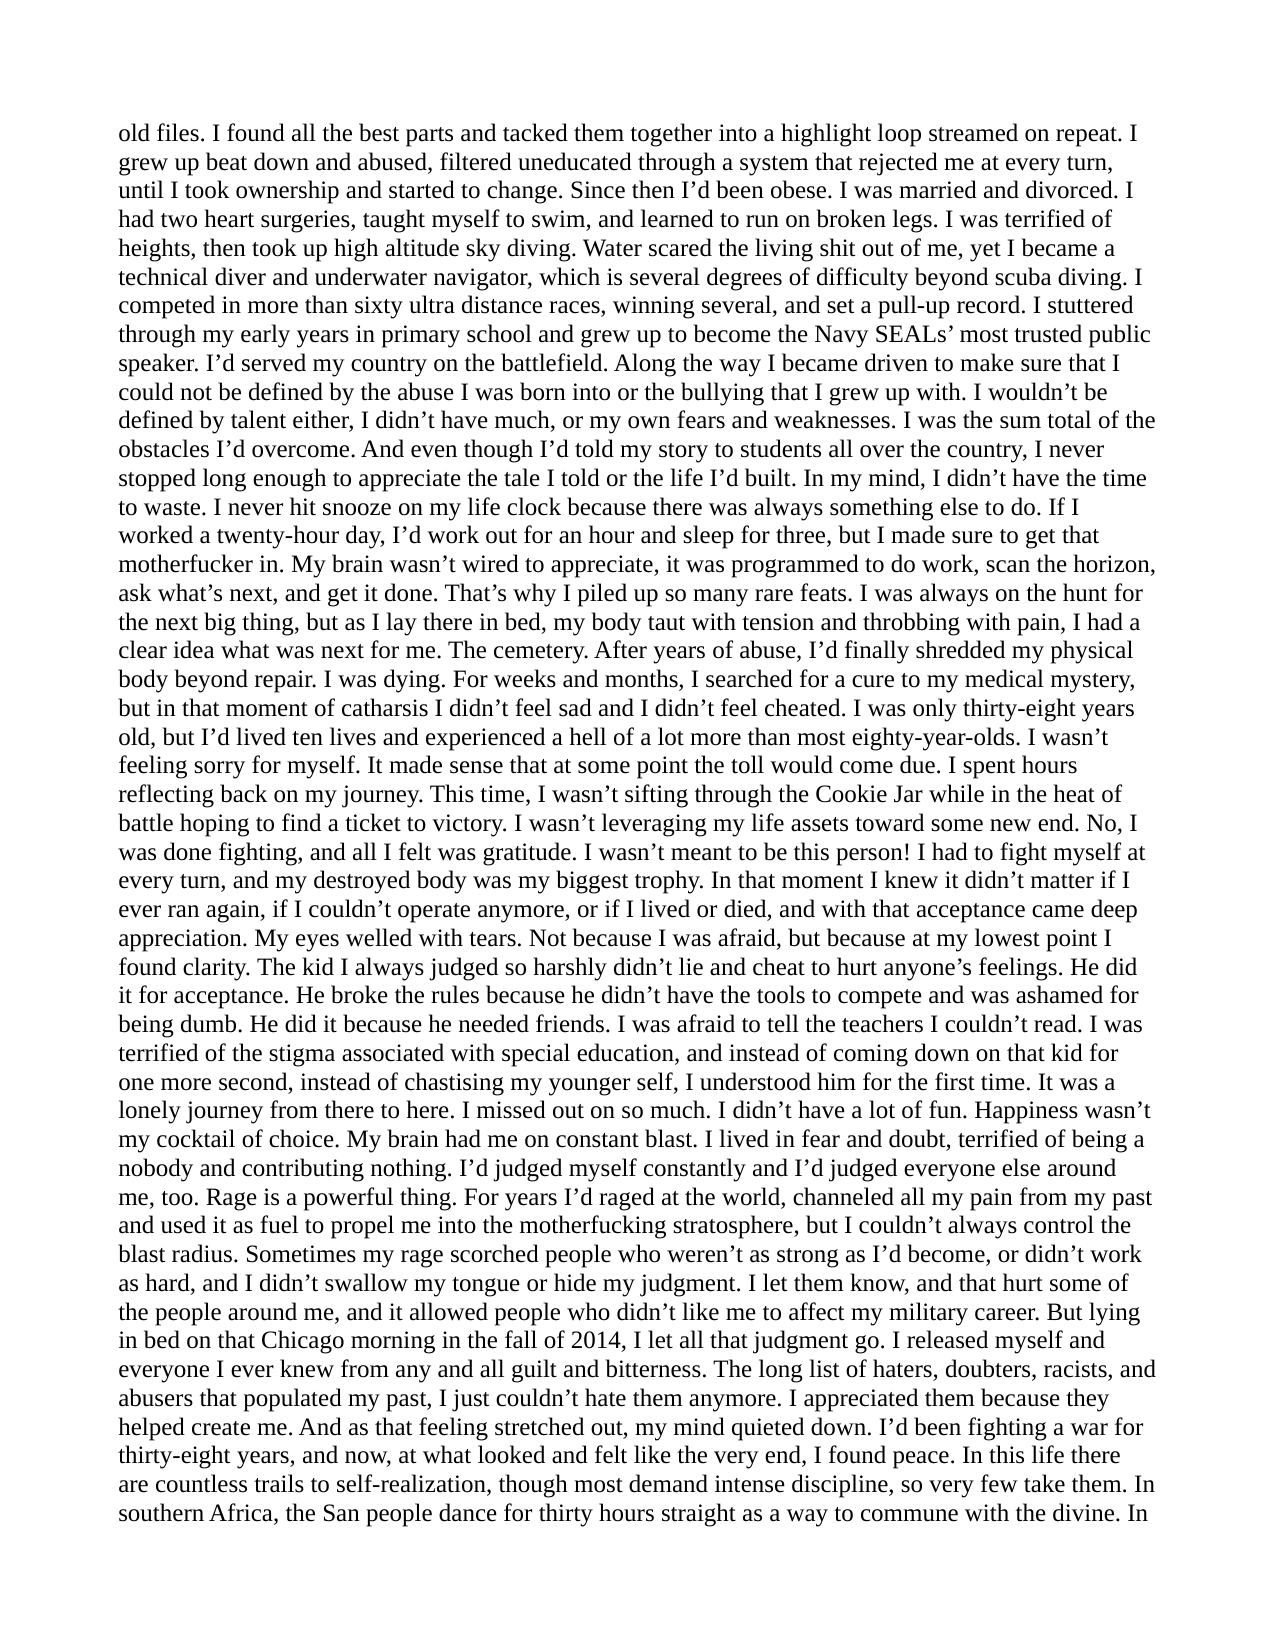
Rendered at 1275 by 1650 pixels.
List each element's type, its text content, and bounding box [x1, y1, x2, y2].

text old files. I found all the best parts and tacked them together into a highlight loop streamed on repeat. I grew up beat down and abused, filtered uneducated through a system that rejected me at every turn, until I took ownership and started to change. Since then I’d been obese. I was married and divorced. I had two heart surgeries, taught myself to swim, and learned to run on broken legs. I was terrified of heights, then took up high altitude sky diving. Water scared the living shit out of me, yet I became a technical diver and underwater navigator, which is several degrees of difficulty beyond scuba diving. I competed in more than sixty ultra distance races, winning several, and set a pull-up record. I stuttered through my early years in primary school and grew up to become the Navy SEALs’ most trusted public speaker. I’d served my country on the battlefield. Along the way I became driven to make sure that I could not be defined by the abuse I was born into or the bullying that I grew up with. I wouldn’t be defined by talent either, I didn’t have much, or my own fears and weaknesses. I was the sum total of the obstacles I’d overcome. And even though I’d told my story to students all over the country, I never stopped long enough to appreciate the tale I told or the life I’d built. In my mind, I didn’t have the time to waste. I never hit snooze on my life clock because there was always something else to do. If I worked a twenty-hour day, I’d work out for an hour and sleep for three, but I made sure to get that motherfucker in. My brain wasn’t wired to appreciate, it was programmed to do work, scan the horizon, ask what’s next, and get it done. That’s why I piled up so many rare feats. I was always on the hunt for the next big thing, but as I lay there in bed, my body taut with tension and throbbing with pain, I had a clear idea what was next for me. The cemetery. After years of abuse, I’d finally shredded my physical body beyond repair. I was dying. For weeks and months, I searched for a cure to my medical mystery, but in that moment of catharsis I didn’t feel sad and I didn’t feel cheated. I was only thirty-eight years old, but I’d lived ten lives and experienced a hell of a lot more than most eighty-year-olds. I wasn’t feeling sorry for myself. It made sense that at some point the toll would come due. I spent hours reflecting back on my journey. This time, I wasn’t sifting through the Cookie Jar while in the heat of battle hoping to find a ticket to victory. I wasn’t leveraging my life assets toward some new end. No, I was done fighting, and all I felt was gratitude. I wasn’t meant to be this person! I had to fight myself at every turn, and my destroyed body was my biggest trophy. In that moment I knew it didn’t matter if I ever ran again, if I couldn’t operate anymore, or if I lived or died, and with that acceptance came deep appreciation. My eyes welled with tears. Not because I was afraid, but because at my lowest point I found clarity. The kid I always judged so harshly didn’t lie and cheat to hurt anyone’s feelings. He did it for acceptance. He broke the rules because he didn’t have the tools to compete and was ashamed for being dumb. He did it because he needed friends. I was afraid to tell the teachers I couldn’t read. I was terrified of the stigma associated with special education, and instead of coming down on that kid for one more second, instead of chastising my younger self, I understood him for the first time. It was a lonely journey from there to here. I missed out on so much. I didn’t have a lot of fun. Happiness wasn’t my cocktail of choice. My brain had me on constant blast. I lived in fear and doubt, terrified of being a nobody and contributing nothing. I’d judged myself constantly and I’d judged everyone else around me, too. Rage is a powerful thing. For years I’d raged at the world, channeled all my pain from my past and used it as fuel to propel me into the motherfucking stratosphere, but I couldn’t always control the blast radius. Sometimes my rage scorched people who weren’t as strong as I’d become, or didn’t work as hard, and I didn’t swallow my tongue or hide my judgment. I let them know, and that hurt some of the people around me, and it allowed people who didn’t like me to affect my military career. But lying in bed on that Chicago morning in the fall of 2014, I let all that judgment go. I released myself and everyone I ever knew from any and all guilt and bitterness. The long list of haters, doubters, racists, and abusers that populated my past, I just couldn’t hate them anymore. I appreciated them because they helped create me. And as that feeling stretched out, my mind quieted down. I’d been fighting a war for thirty-eight years, and now, at what looked and felt like the very end, I found peace. In this life there are countless trails to self-realization, though most demand intense discipline, so very few take them. In southern Africa, the San people dance for thirty hours straight as a way to commune with the divine. In [118, 118, 1157, 1527]
